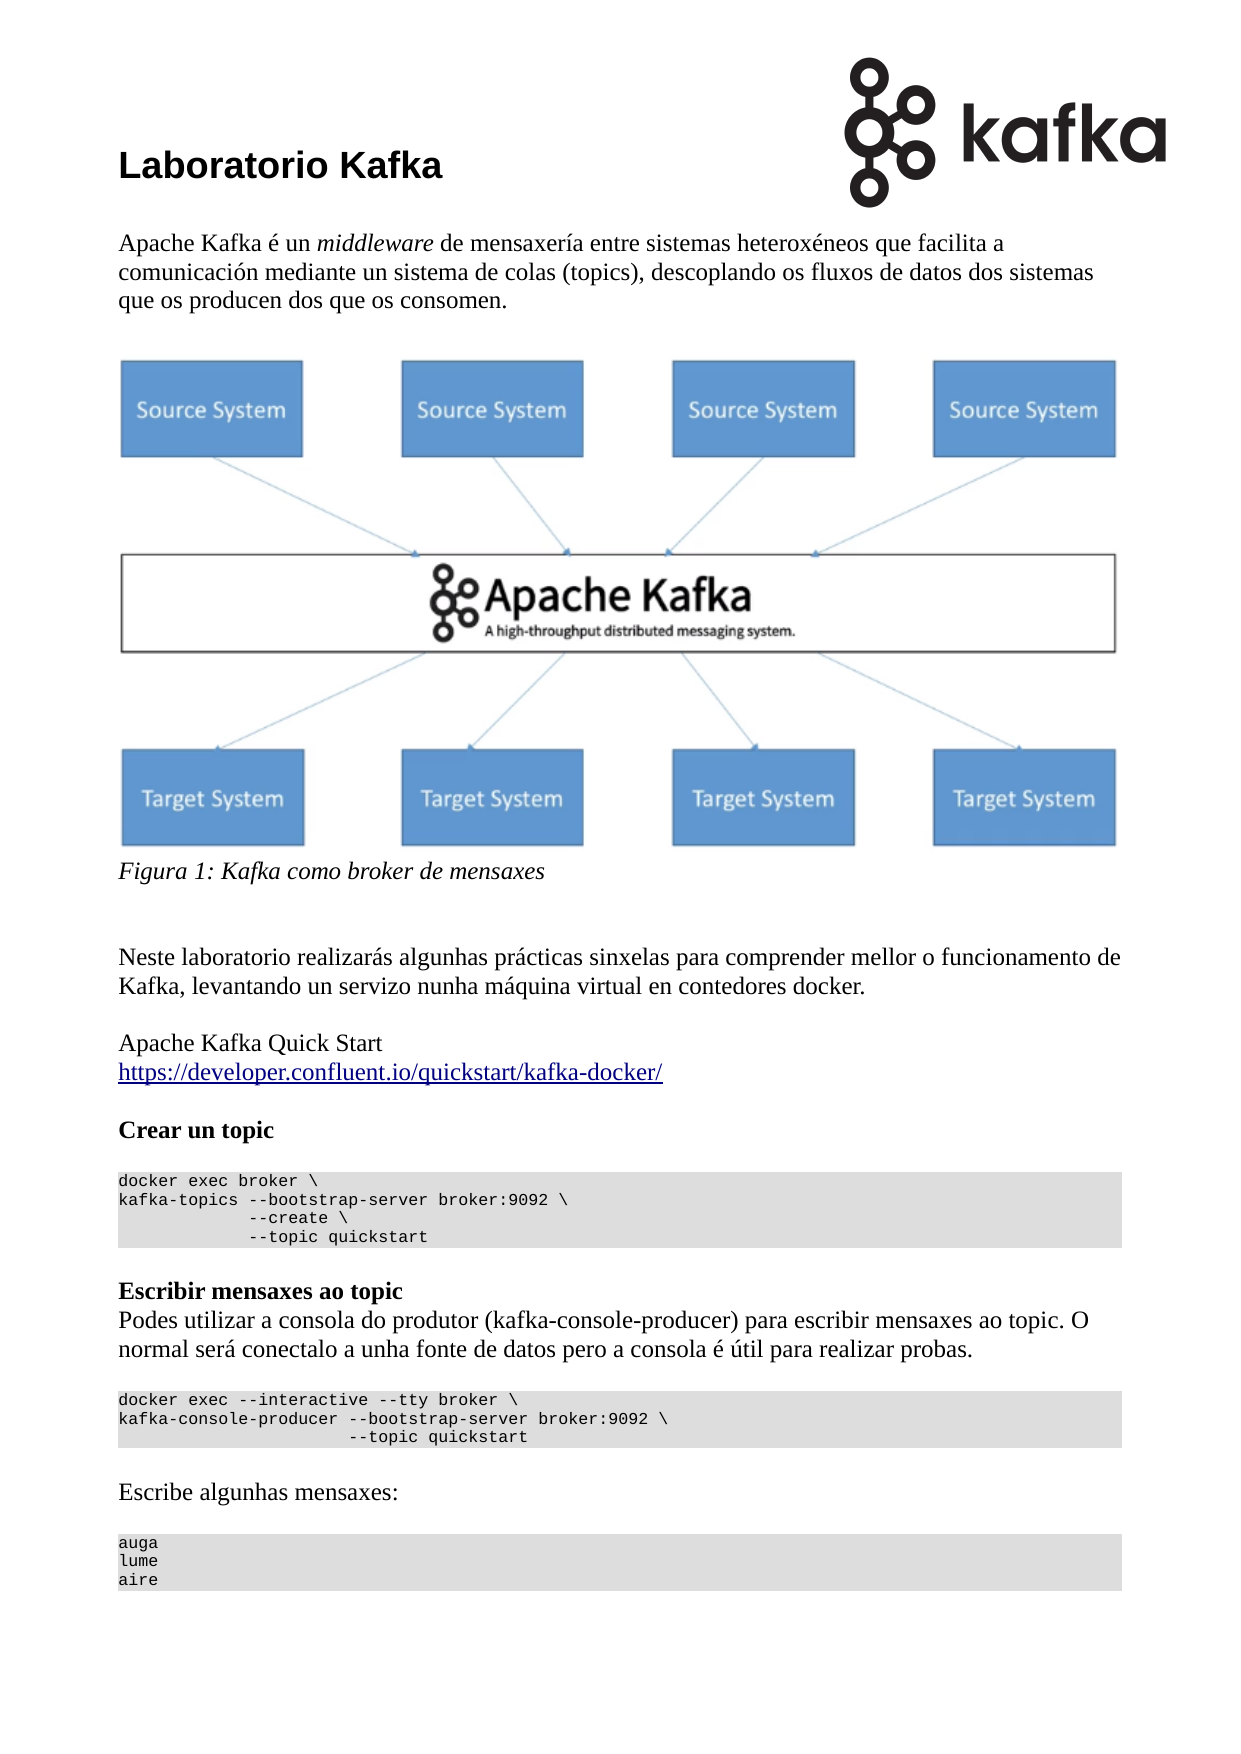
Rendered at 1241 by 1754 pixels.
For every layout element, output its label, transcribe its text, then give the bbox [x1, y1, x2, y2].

text Escribir mensaxes ao topic [118, 1276, 1122, 1305]
text aire [118, 1572, 1122, 1591]
text auga [118, 1534, 1122, 1553]
text Figura 1: Kafka como broker de mensaxes [118, 856, 1122, 885]
text Apache Kafka Quick Start [118, 1028, 1122, 1057]
text https://developer.confluent.io/quickstart/kafka-docker/ [118, 1057, 1122, 1086]
text Apache Kafka é un middleware de mensaxería entre sistemas heteroxéneos que facilita a comunicación mediante un sistema de colas (topics), descoplando os fluxos de datos dos sistemas que os producen dos que os consomen. [118, 228, 1122, 314]
text --topic quickstart [118, 1429, 1122, 1448]
picture [833, 46, 1177, 219]
text docker exec broker \ kafka-topics --bootstrap-server broker:9092 \ --create \ --topic quickstart [118, 1172, 1122, 1248]
subtitle Laboratorio Kafka [118, 143, 833, 187]
text Crear un topic [118, 1115, 1122, 1143]
text Podes utilizar a consola do produtor (kafka-console-producer) para escribir mensaxes ao topic. O normal será conectalo a unha fonte de datos pero a consola é útil para realizar probas. [118, 1305, 1122, 1363]
picture [118, 355, 1123, 856]
text Neste laboratorio realizarás algunhas prácticas sinxelas para comprender mellor o funcionamento de Kafka, levantando un servizo nunha máquina virtual en contedores docker. [118, 942, 1122, 1000]
text lume [118, 1553, 1122, 1572]
text Escribe algunhas mensaxes: [118, 1477, 1122, 1505]
text docker exec --interactive --tty broker \ [118, 1391, 1122, 1410]
text kafka-console-producer --bootstrap-server broker:9092 \ [118, 1410, 1122, 1429]
